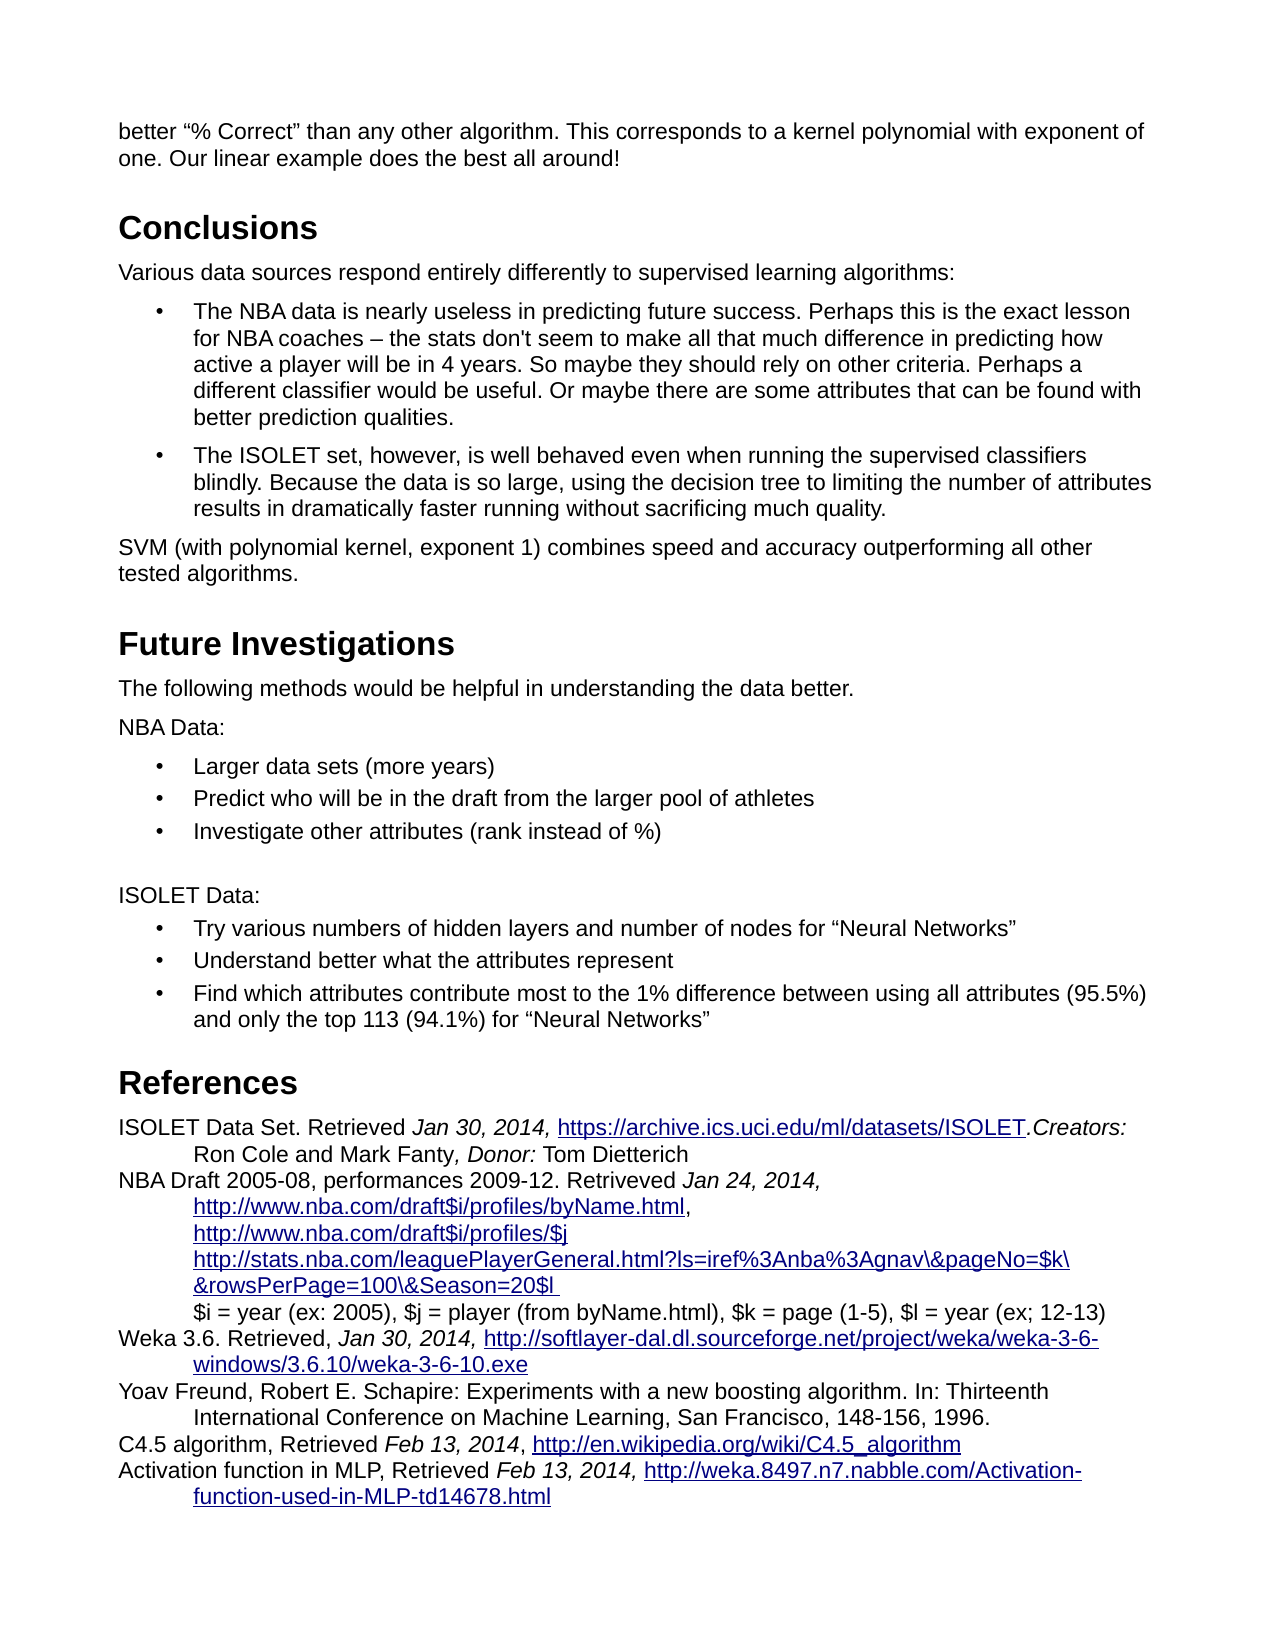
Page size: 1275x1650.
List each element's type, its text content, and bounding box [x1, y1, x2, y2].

text $i = year (ex: 2005), $j = player (from byName.html), $k = page (1-5), $l = year (ex; 12-13) [118, 1299, 1157, 1325]
text ISOLET Data Set. Retrieved Jan 30, 2014, https://archive.ics.uci.edu/ml/datasets/ISOLET.Creators: Ron Cole and Mark Fanty, Donor: Tom Dietterich [118, 1114, 1157, 1167]
text NBA Draft 2005-08, performances 2009-12. Retriveved Jan 24, 2014, http://www.nba.com/draft$i/profiles/byName.html, [118, 1167, 1157, 1220]
text Activation function in MLP, Retrieved Feb 13, 2014, http://weka.8497.n7.nabble.com/Activation-function-used-in-MLP-td14678.html [118, 1457, 1157, 1509]
list Predict who will be in the draft from the larger pool of athletes [156, 785, 1157, 812]
list The ISOLET set, however, is well behaved even when running the supervised classifiers blindly. Because the data is so large, using the decision tree to limiting the number of attributes results in dramatically faster running without sacrificing much quality. [156, 442, 1157, 521]
subtitle Conclusions [118, 208, 1157, 247]
text Various data sources respond entirely differently to supervised learning algorithms: [118, 259, 1157, 286]
text Weka 3.6. Retrieved, Jan 30, 2014, http://softlayer-dal.dl.sourceforge.net/project/weka/weka-3-6-windows/3.6.10/weka-3-6-10.exe [118, 1325, 1157, 1378]
text The following methods would be helpful in understanding the data better. [118, 675, 1157, 701]
list The NBA data is nearly useless in predicting future success. Perhaps this is the exact lesson for NBA coaches – the stats don't seem to make all that much difference in predicting how active a player will be in 4 years. So maybe they should rely on other criteria. Perhaps a different classifier would be useful. Or maybe there are some attributes that can be found with better prediction qualities. [156, 298, 1157, 430]
list Try various numbers of hidden layers and number of nodes for “Neural Networks” [156, 915, 1157, 941]
text C4.5 algorithm, Retrieved Feb 13, 2014, http://en.wikipedia.org/wiki/C4.5_algorithm [118, 1431, 1157, 1457]
list Investigate other attributes (rank instead of %) [156, 818, 1157, 844]
text Yoav Freund, Robert E. Schapire: Experiments with a new boosting algorithm. In: Thirteenth International Conference on Machine Learning, San Francisco, 148-156, 1996. [118, 1378, 1157, 1431]
text ISOLET Data: [118, 882, 1157, 909]
list Understand better what the attributes represent [156, 947, 1157, 973]
list Larger data sets (more years) [156, 753, 1157, 779]
text SVM (with polynomial kernel, exponent 1) combines speed and accuracy outperforming all other tested algorithms. [118, 534, 1157, 587]
text http://stats.nba.com/leaguePlayerGeneral.html?ls=iref%3Anba%3Agnav\&pageNo=$k\&rowsPerPage=100\&Season=20$l [118, 1246, 1157, 1299]
text NBA Data: [118, 714, 1157, 740]
list Find which attributes contribute most to the 1% difference between using all attributes (95.5%) and only the top 113 (94.1%) for “Neural Networks” [156, 979, 1157, 1032]
text http://www.nba.com/draft$i/profiles/$j [118, 1220, 1157, 1246]
subtitle References [118, 1063, 1157, 1102]
text better “% Correct” than any other algorithm. This corresponds to a kernel polynomial with exponent of one. Our linear example does the best all around! [118, 118, 1157, 171]
subtitle Future Investigations [118, 624, 1157, 663]
